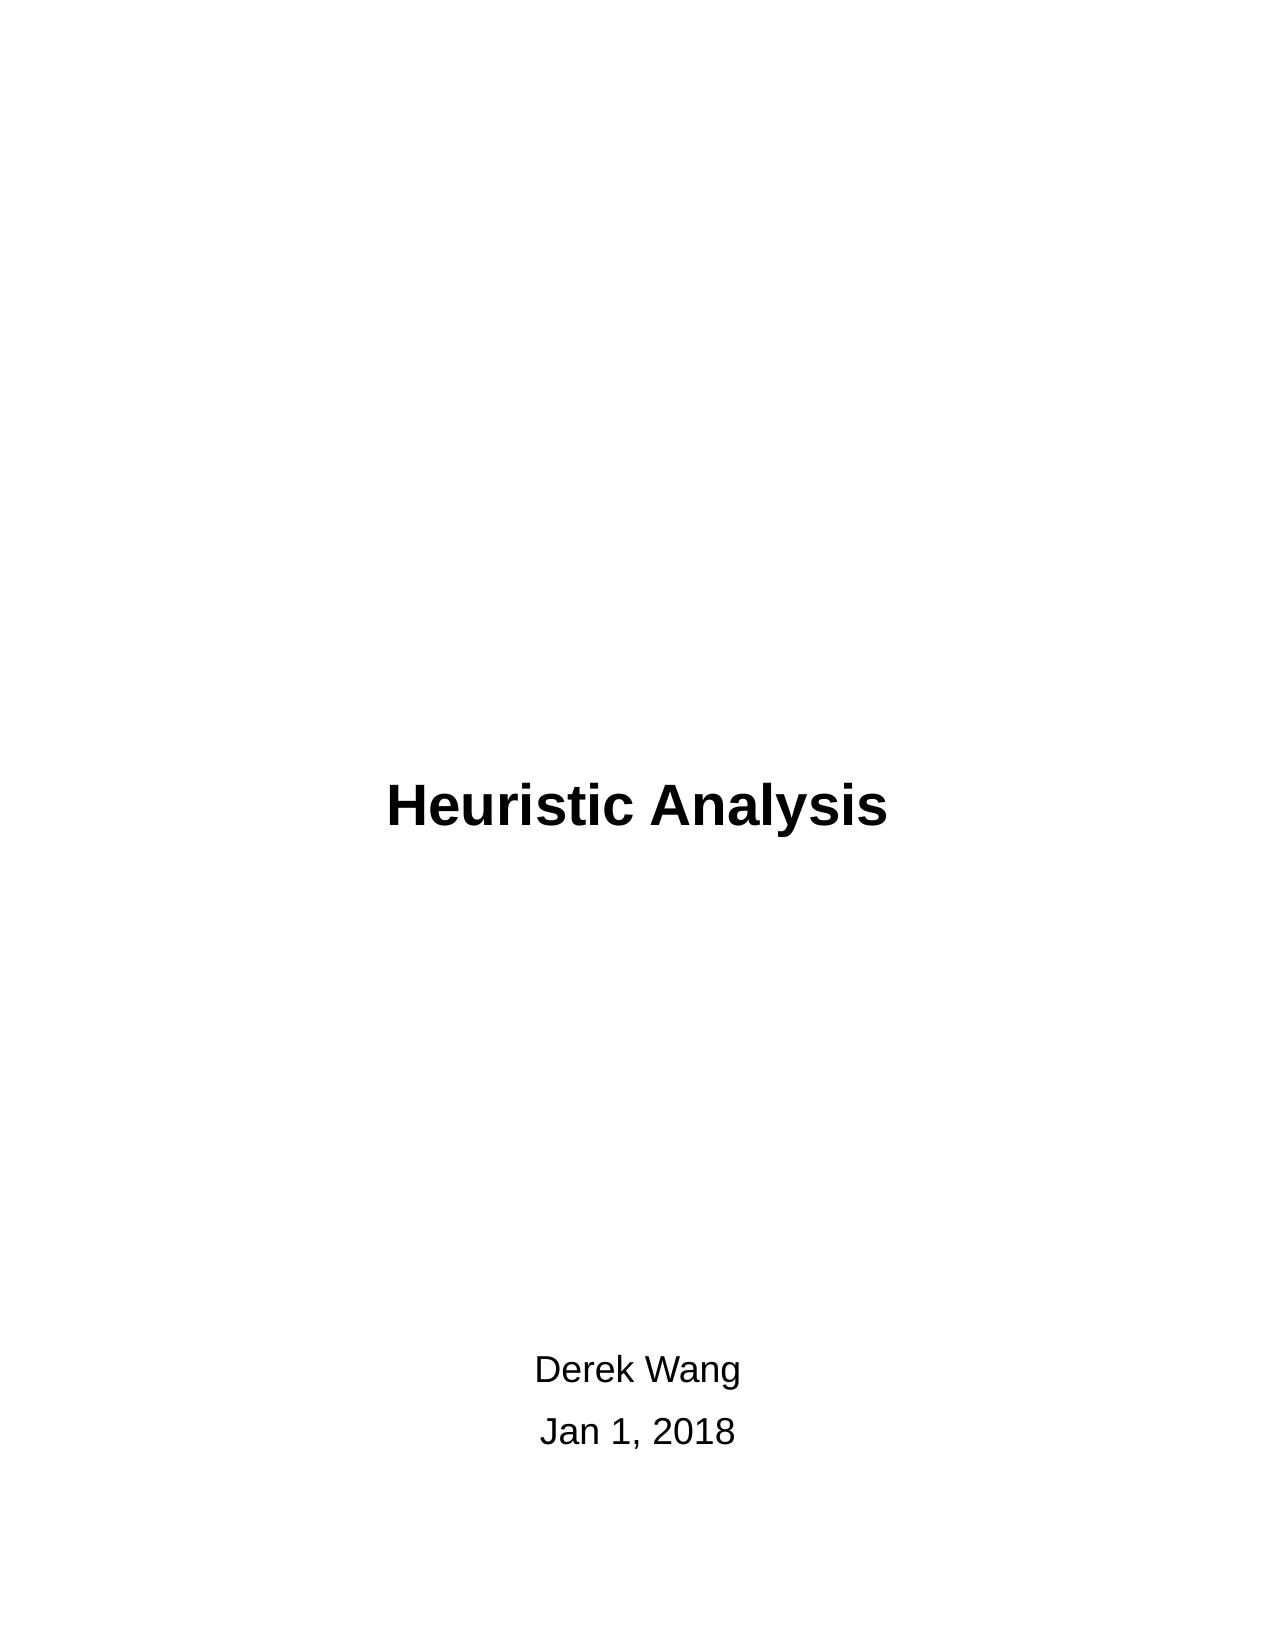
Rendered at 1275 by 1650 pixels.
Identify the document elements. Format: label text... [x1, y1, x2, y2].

subtitle Jan 1, 2018 [118, 1409, 1157, 1452]
title Heuristic Analysis [118, 771, 1157, 838]
subtitle Derek Wang [118, 1347, 1157, 1390]
